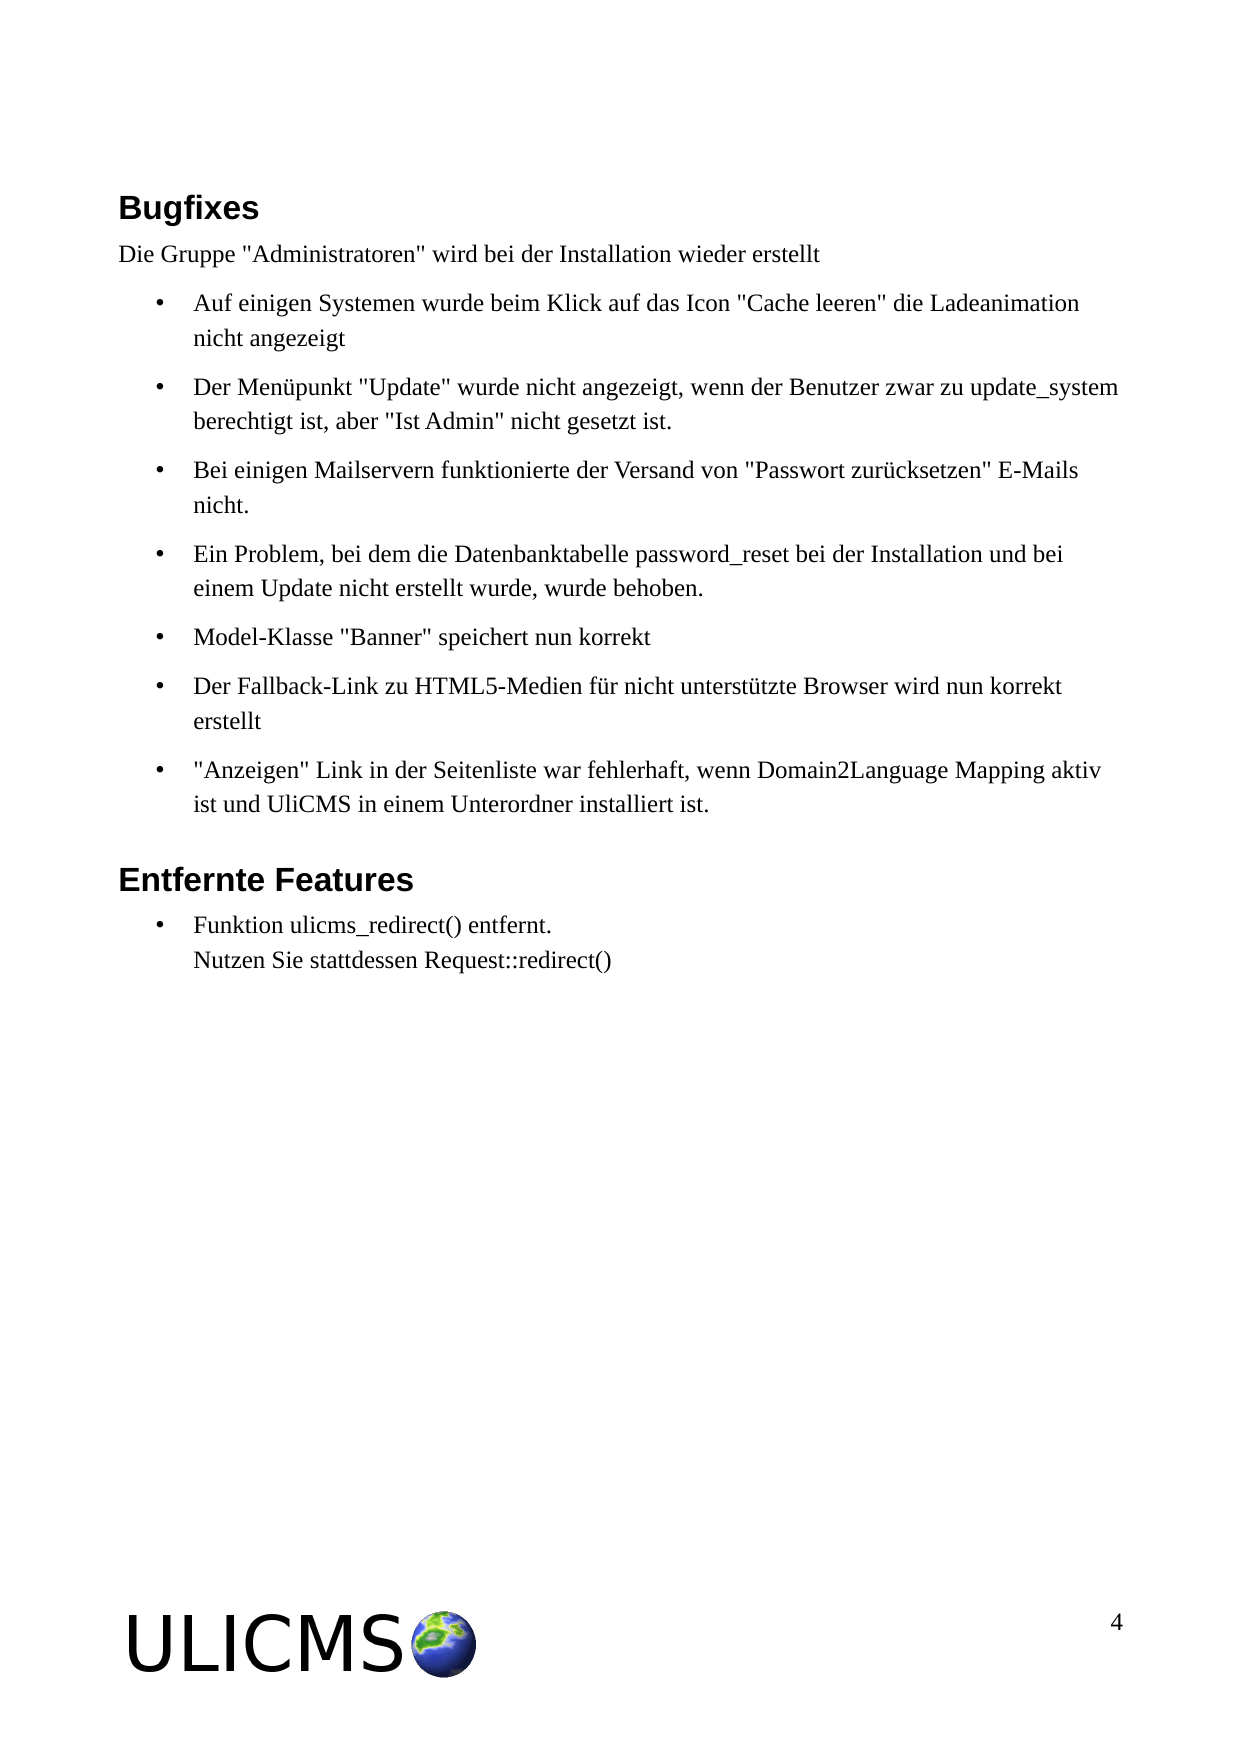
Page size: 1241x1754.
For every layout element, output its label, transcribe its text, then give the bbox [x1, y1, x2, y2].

list Auf einigen Systemen wurde beim Klick auf das Icon "Cache leeren" die Ladeanimation nicht angezeigt [156, 288, 1123, 351]
subtitle Bugfixes [118, 188, 1123, 227]
list Bei einigen Mailservern funktionierte der Versand von "Passwort zurücksetzen" E-Mails nicht. [156, 455, 1123, 518]
list Der Menüpunkt "Update" wurde nicht angezeigt, wenn der Benutzer zwar zu update_system berechtigt ist, aber "Ist Admin" nicht gesetzt ist. [156, 372, 1123, 435]
list Funktion ulicms_redirect() entfernt. Nutzen Sie stattdessen Request::redirect() [156, 911, 1123, 974]
list Der Fallback-Link zu HTML5-Medien für nicht unterstützte Browser wird nun korrekt erstellt [156, 671, 1123, 735]
list "Anzeigen" Link in der Seitenliste war fehlerhaft, wenn Domain2Language Mapping aktiv ist und UliCMS in einem Unterordner installiert ist. [156, 755, 1123, 818]
list Ein Problem, bei dem die Datenbanktabelle password_reset bei der Installation und bei einem Update nicht erstellt wurde, wurde behoben. [156, 539, 1123, 602]
subtitle Entfernte Features [118, 859, 1123, 898]
list Model-Klasse "Banner" speichert nun korrekt [156, 622, 1123, 651]
text Die Gruppe "Administratoren" wird bei der Installation wieder erstellt [118, 239, 1123, 268]
picture [118, 1607, 479, 1681]
